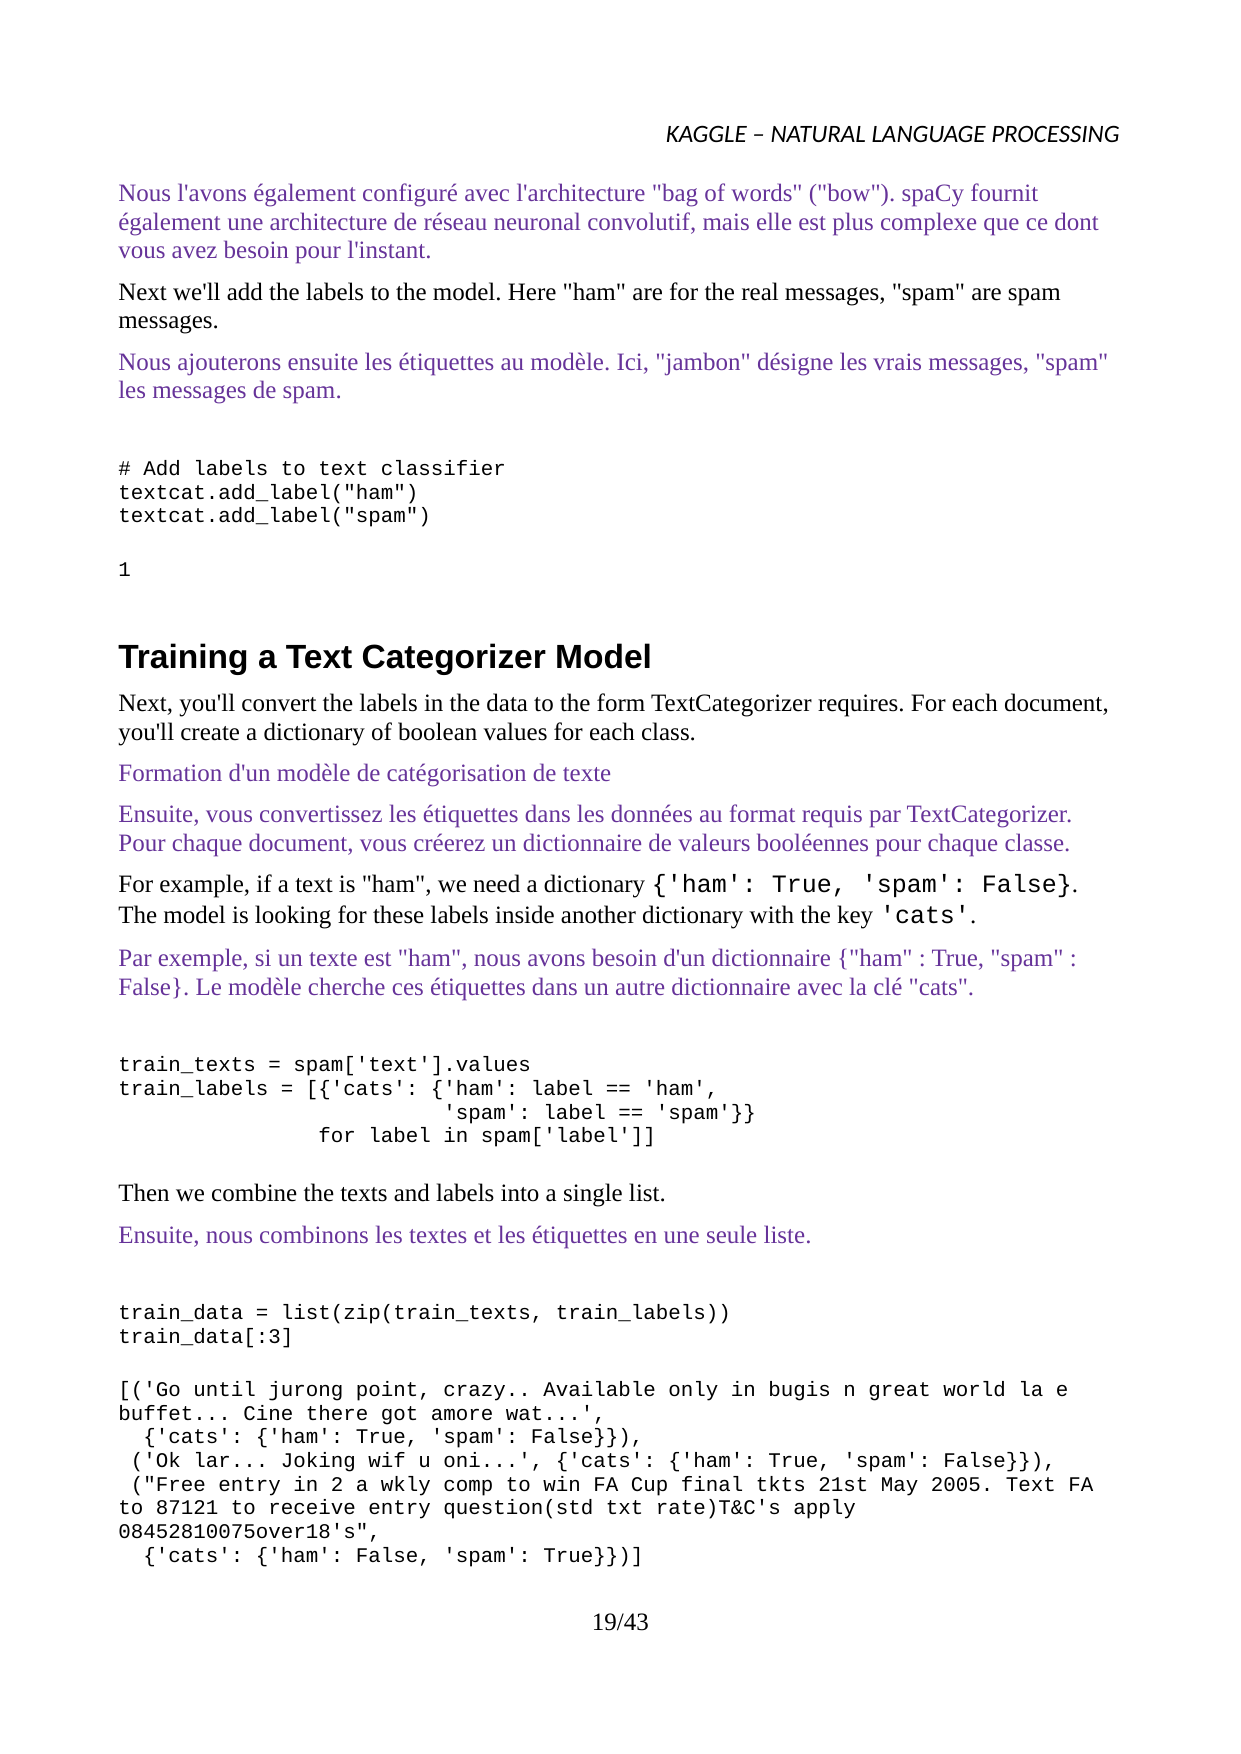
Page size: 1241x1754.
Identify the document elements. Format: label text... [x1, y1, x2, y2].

text {'cats': {'ham': False, 'spam': True}})] [118, 1544, 1122, 1568]
text train_labels = [{'cats': {'ham': label == 'ham', [118, 1078, 1122, 1102]
text 'spam': label == 'spam'}} [118, 1102, 1122, 1125]
text 1 [118, 558, 1122, 582]
text ('Ok lar... Joking wif u oni...', {'cats': {'ham': True, 'spam': False}}), [118, 1450, 1122, 1474]
text Formation d'un modèle de catégorisation de texte [118, 758, 1122, 787]
text Then we combine the texts and labels into a single list. [118, 1178, 1122, 1207]
text Ensuite, vous convertissez les étiquettes dans les données au format requis par TextCategorizer. Pour chaque document, vous créerez un dictionnaire de valeurs booléennes pour chaque classe. [118, 799, 1122, 857]
text textcat.add_label("spam") [118, 505, 1122, 529]
subtitle Training a Text Categorizer Model [118, 637, 1122, 675]
text ("Free entry in 2 a wkly comp to win FA Cup final tkts 21st May 2005. Text FA to 87121 to receive entry question(std txt rate)T&C's apply 08452810075over18's", [118, 1474, 1122, 1544]
text [('Go until jurong point, crazy.. Available only in bugis n great world la e buffet... Cine there got amore wat...', [118, 1379, 1122, 1426]
text # Add labels to text classifier [118, 458, 1122, 482]
text train_texts = spam['text'].values [118, 1054, 1122, 1078]
text Ensuite, nous combinons les textes et les étiquettes en une seule liste. [118, 1220, 1122, 1248]
text Next we'll add the labels to the model. Here "ham" are for the real messages, "spam" are spam messages. [118, 277, 1122, 334]
text train_data = list(zip(train_texts, train_labels)) [118, 1302, 1122, 1326]
text Nous l'avons également configuré avec l'architecture "bag of words" ("bow"). spaCy fournit également une architecture de réseau neuronal convolutif, mais elle est plus complexe que ce dont vous avez besoin pour l'instant. [118, 178, 1122, 264]
text train_data[:3] [118, 1326, 1122, 1349]
text for label in spam['label']] [118, 1125, 1122, 1149]
text textcat.add_label("ham") [118, 482, 1122, 505]
text Par exemple, si un texte est "ham", nous avons besoin d'un dictionnaire {"ham" : True, "spam" : False}. Le modèle cherche ces étiquettes dans un autre dictionnaire avec la clé "cats". [118, 943, 1122, 1001]
text {'cats': {'ham': True, 'spam': False}}), [118, 1426, 1122, 1450]
text For example, if a text is "ham", we need a dictionary {'ham': True, 'spam': False}. The model is looking for these labels inside another dictionary with the key 'cats'. [118, 869, 1122, 931]
text Next, you'll convert the labels in the data to the form TextCategorizer requires. For each document, you'll create a dictionary of boolean values for each class. [118, 688, 1122, 745]
text Nous ajouterons ensuite les étiquettes au modèle. Ici, "jambon" désigne les vrais messages, "spam" les messages de spam. [118, 347, 1122, 404]
